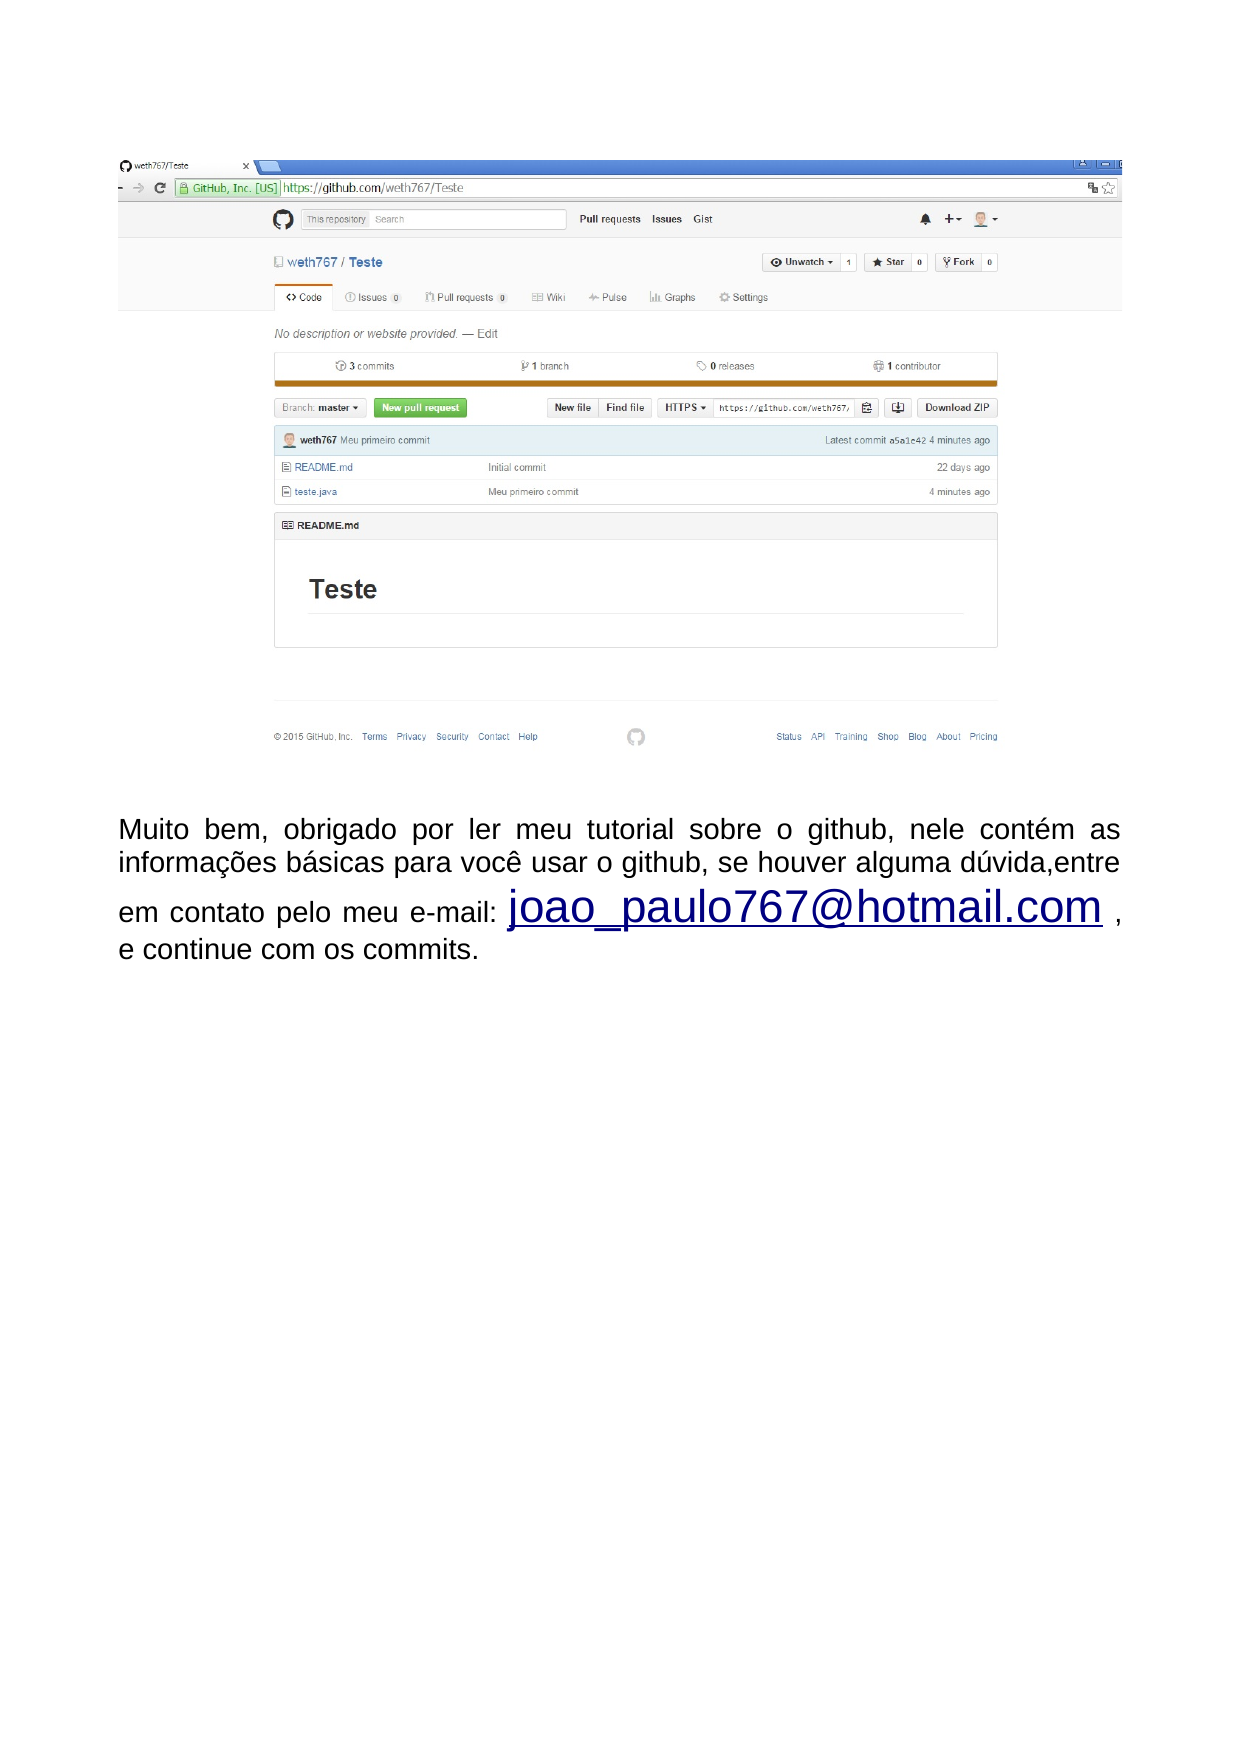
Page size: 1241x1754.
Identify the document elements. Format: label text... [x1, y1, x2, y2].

text Muito bem, obrigado por ler meu tutorial sobre o github, nele contém as informações básicas para você usar o github, se houver alguma dúvida,entre em contato pelo meu e-mail: joao_paulo767@hotmail.com , e continue com os commits. [118, 812, 1122, 965]
picture [118, 160, 1123, 760]
